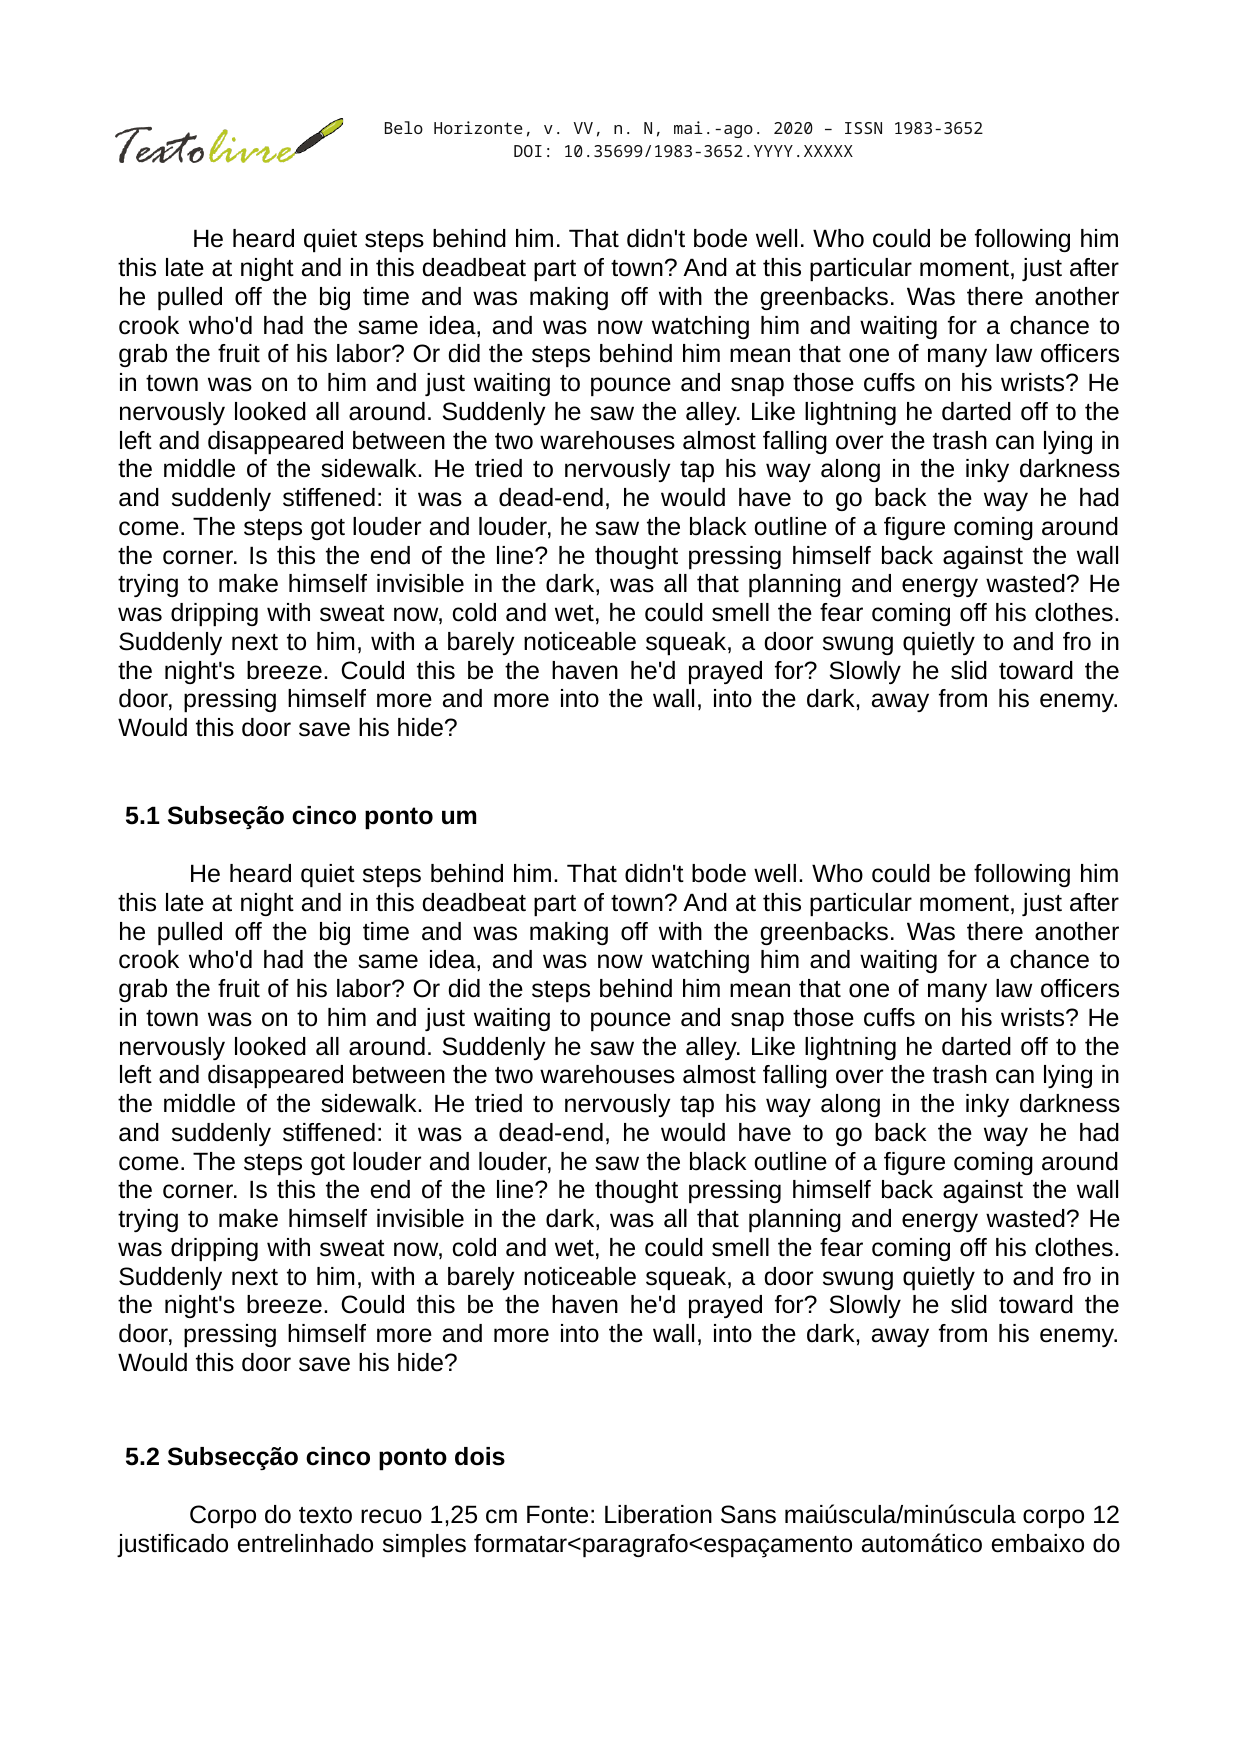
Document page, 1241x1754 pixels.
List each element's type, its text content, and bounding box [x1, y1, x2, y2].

subtitle Subsecção cinco ponto dois [118, 1442, 1122, 1470]
text He heard quiet steps behind him. That didn't bode well. Who could be following him this late at night and in this deadbeat part of town? And at this particular moment, just after he pulled off the big time and was making off with the greenbacks. Was there another crook who'd had the same idea, and was now watching him and waiting for a chance to grab the fruit of his labor? Or did the steps behind him mean that one of many law officers in town was on to him and just waiting to pounce and snap those cuffs on his wrists? He nervously looked all around. Suddenly he saw the alley. Like lightning he darted off to the left and disappeared between the two warehouses almost falling over the trash can lying in the middle of the sidewalk. He tried to nervously tap his way along in the inky darkness and suddenly stiffened: it was a dead-end, he would have to go back the way he had come. The steps got louder and louder, he saw the black outline of a figure coming around the corner. Is this the end of the line? he thought pressing himself back against the wall trying to make himself invisible in the dark, was all that planning and energy wasted? He was dripping with sweat now, cold and wet, he could smell the fear coming off his clothes. Suddenly next to him, with a barely noticeable squeak, a door swung quietly to and fro in the night's breeze. Could this be the haven he'd prayed for? Slowly he slid toward the door, pressing himself more and more into the wall, into the dark, away from his enemy. Would this door save his hide? [118, 859, 1122, 1377]
picture [115, 118, 344, 163]
text Corpo do texto recuo 1,25 cm Fonte: Liberation Sans maiúscula/minúscula corpo 12 justificado entrelinhado simples formatar<paragrafo<espaçamento automático embaixo do [118, 1500, 1122, 1557]
subtitle Subseção cinco ponto um [118, 801, 1122, 830]
text He heard quiet steps behind him. That didn't bode well. Who could be following him this late at night and in this deadbeat part of town? And at this particular moment, just after he pulled off the big time and was making off with the greenbacks. Was there another crook who'd had the same idea, and was now watching him and waiting for a chance to grab the fruit of his labor? Or did the steps behind him mean that one of many law officers in town was on to him and just waiting to pounce and snap those cuffs on his wrists? He nervously looked all around. Suddenly he saw the alley. Like lightning he darted off to the left and disappeared between the two warehouses almost falling over the trash can lying in the middle of the sidewalk. He tried to nervously tap his way along in the inky darkness and suddenly stiffened: it was a dead-end, he would have to go back the way he had come. The steps got louder and louder, he saw the black outline of a figure coming around the corner. Is this the end of the line? he thought pressing himself back against the wall trying to make himself invisible in the dark, was all that planning and energy wasted? He was dripping with sweat now, cold and wet, he could smell the fear coming off his clothes. Suddenly next to him, with a barely noticeable squeak, a door swung quietly to and fro in the night's breeze. Could this be the haven he'd prayed for? Slowly he slid toward the door, pressing himself more and more into the wall, into the dark, away from his enemy. Would this door save his hide? [118, 224, 1122, 742]
